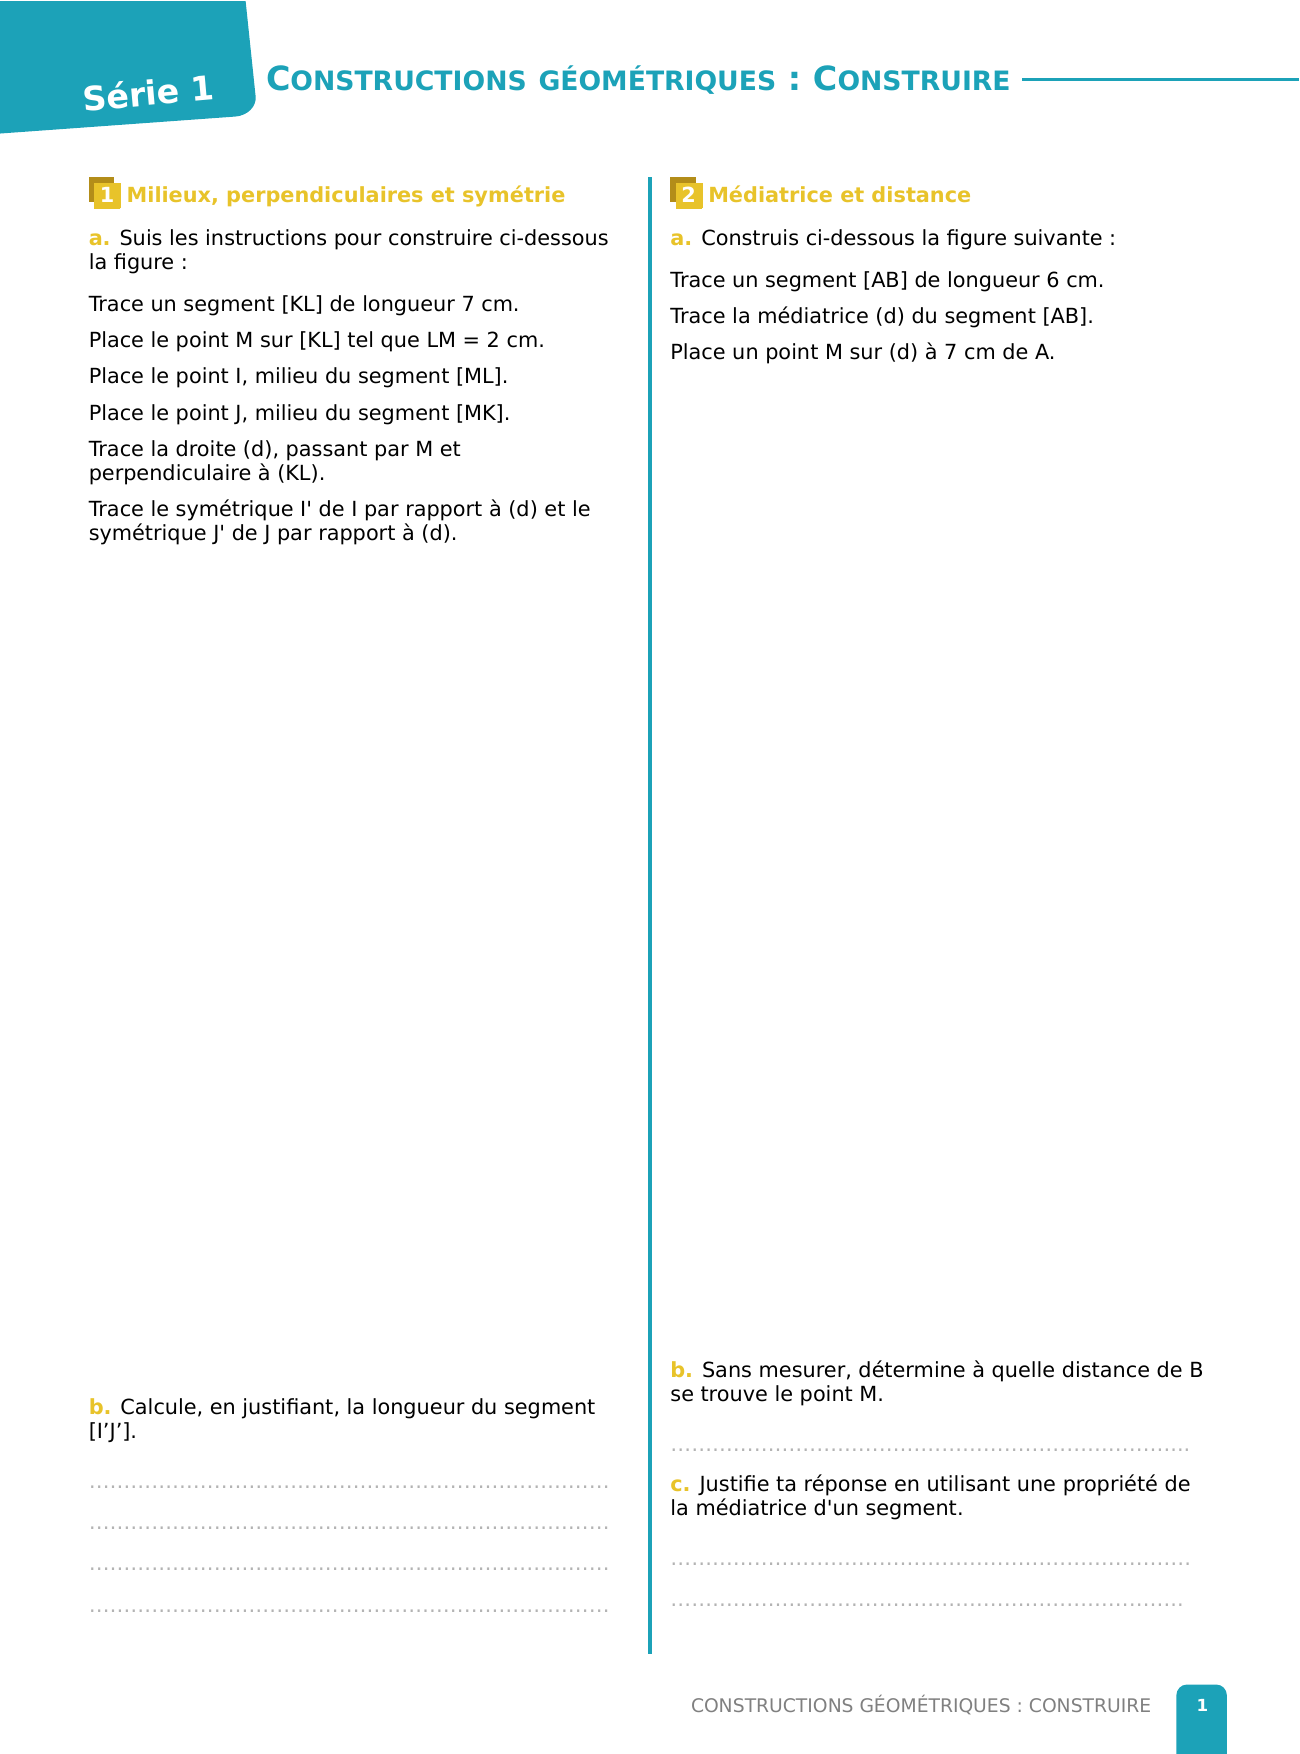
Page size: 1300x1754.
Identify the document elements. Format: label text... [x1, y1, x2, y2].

list Suis les instructions pour construire ci-dessous la figure : [88, 226, 629, 274]
subtitle Milieux, perpendiculaires et symétrie [114, 177, 629, 208]
subtitle Trace un segment [AB] de longueur 6 cm. [670, 268, 1205, 292]
subtitle Place le point M sur [KL] tel que LM = 2 cm. [88, 328, 623, 353]
subtitle Place un point M sur (d) à 7 cm de A. [670, 340, 1205, 364]
subtitle Trace la médiatrice (d) du segment [AB]. [670, 304, 1205, 328]
list Justifie ta réponse en utilisant une propriété de la médiatrice d'un segment. [670, 1472, 1211, 1520]
list Construis ci-dessous la figure suivante : [670, 226, 1211, 250]
subtitle Place le point I, milieu du segment [ML]. [88, 364, 623, 389]
subtitle Place le point J, milieu du segment [MK]. [88, 401, 623, 425]
subtitle Trace un segment [KL] de longueur 7 cm. [88, 292, 623, 316]
subtitle Trace la droite (d), passant par M et perpendiculaire à (KL). [88, 437, 623, 485]
list Calcule, en justifiant, la longueur du segment [I’J’]. [88, 1395, 629, 1443]
text ………………………………………………………………………………………………………………………………………………………………………………………………………………………………………………………………………… [88, 1455, 629, 1621]
text ………………………………………………………………... [670, 1418, 1211, 1460]
text ………………………………………………………………………………………………………………………………….. [670, 1532, 1211, 1614]
subtitle Trace le symétrique I' de I par rapport à (d) et le symétrique J' de J par rapport à (d). [88, 497, 623, 546]
list Sans mesurer, détermine à quelle distance de B se trouve le point M. [670, 1358, 1211, 1407]
subtitle Médiatrice et distance [696, 177, 1211, 208]
